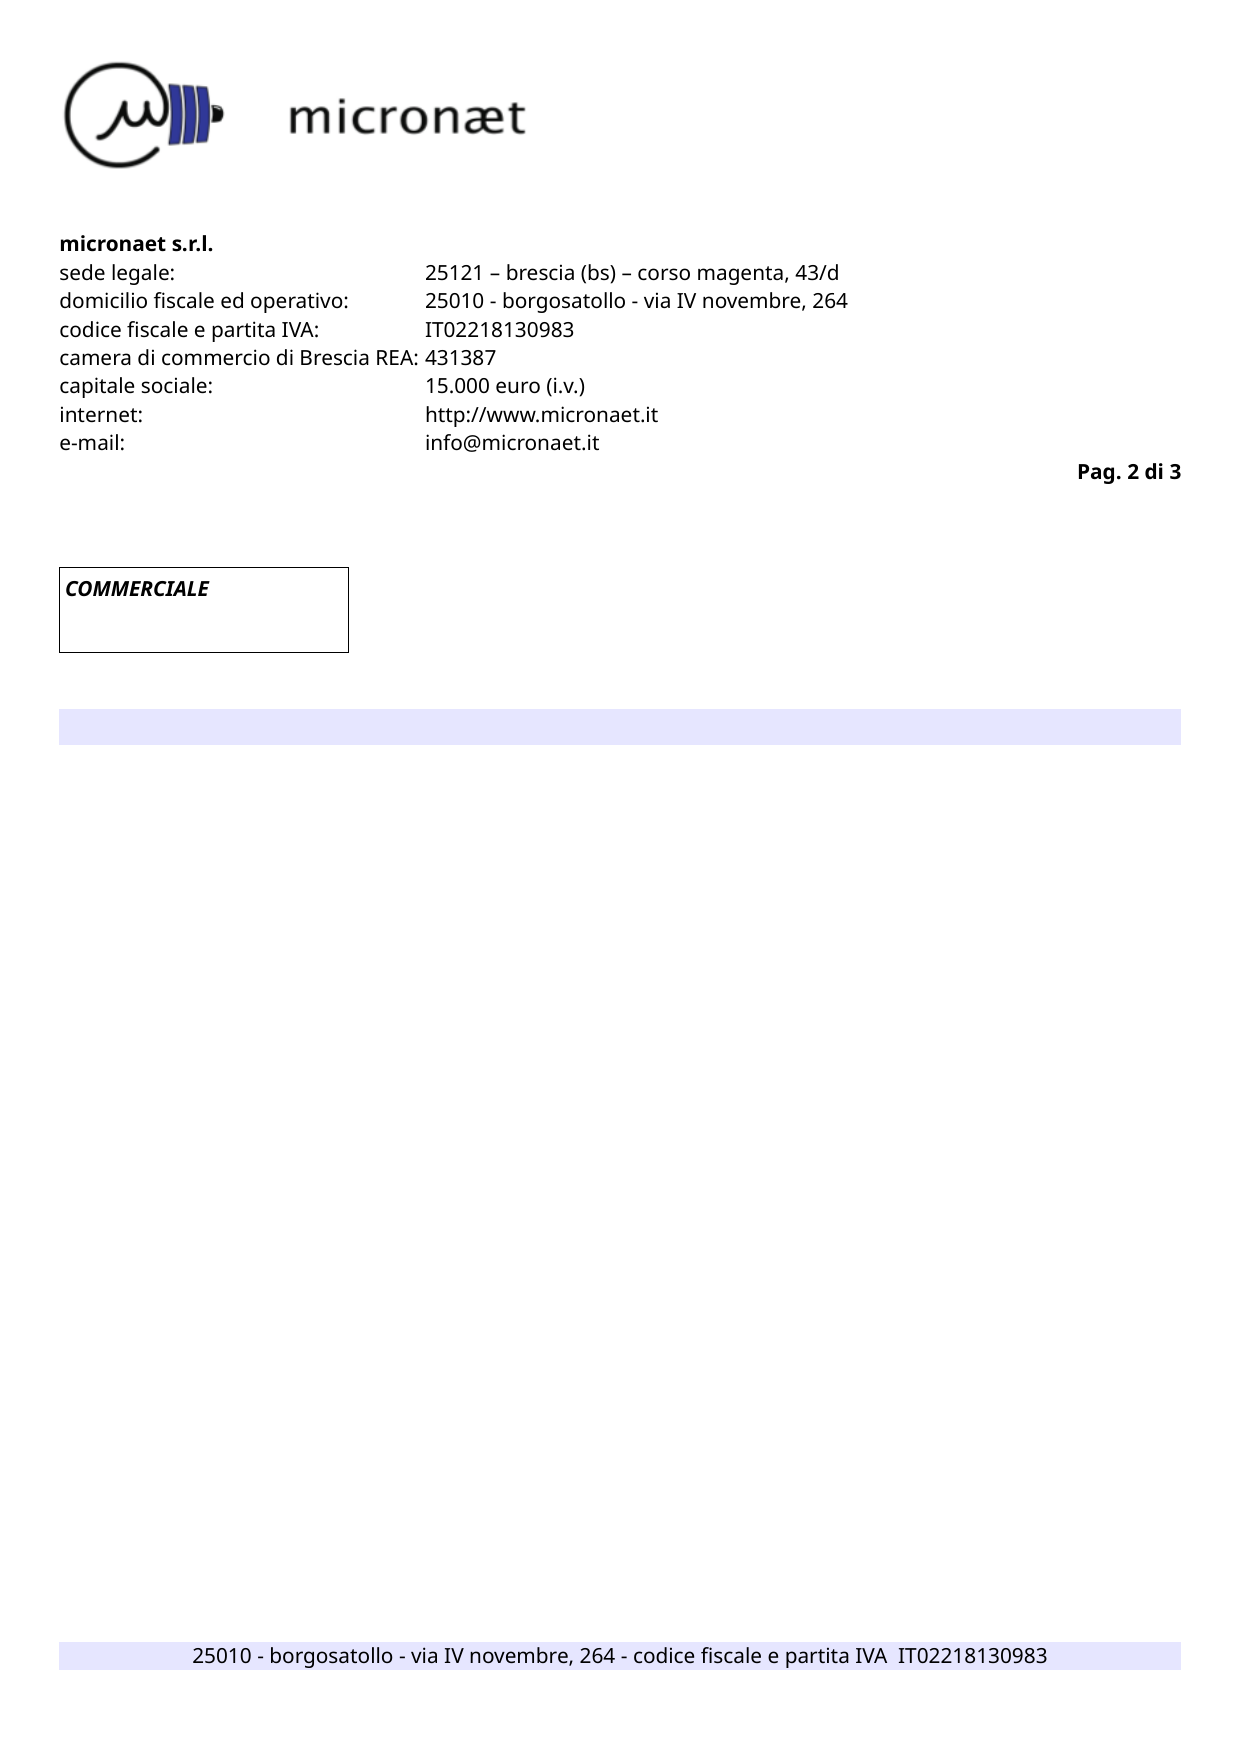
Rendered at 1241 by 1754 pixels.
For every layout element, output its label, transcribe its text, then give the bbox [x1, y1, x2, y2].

text <if test="len(objects)>1"> [59, 745, 1181, 774]
table_header [59, 709, 1181, 745]
table_header COMMERCIALE <item.user_id.name> [60, 568, 348, 652]
picture [59, 59, 532, 173]
